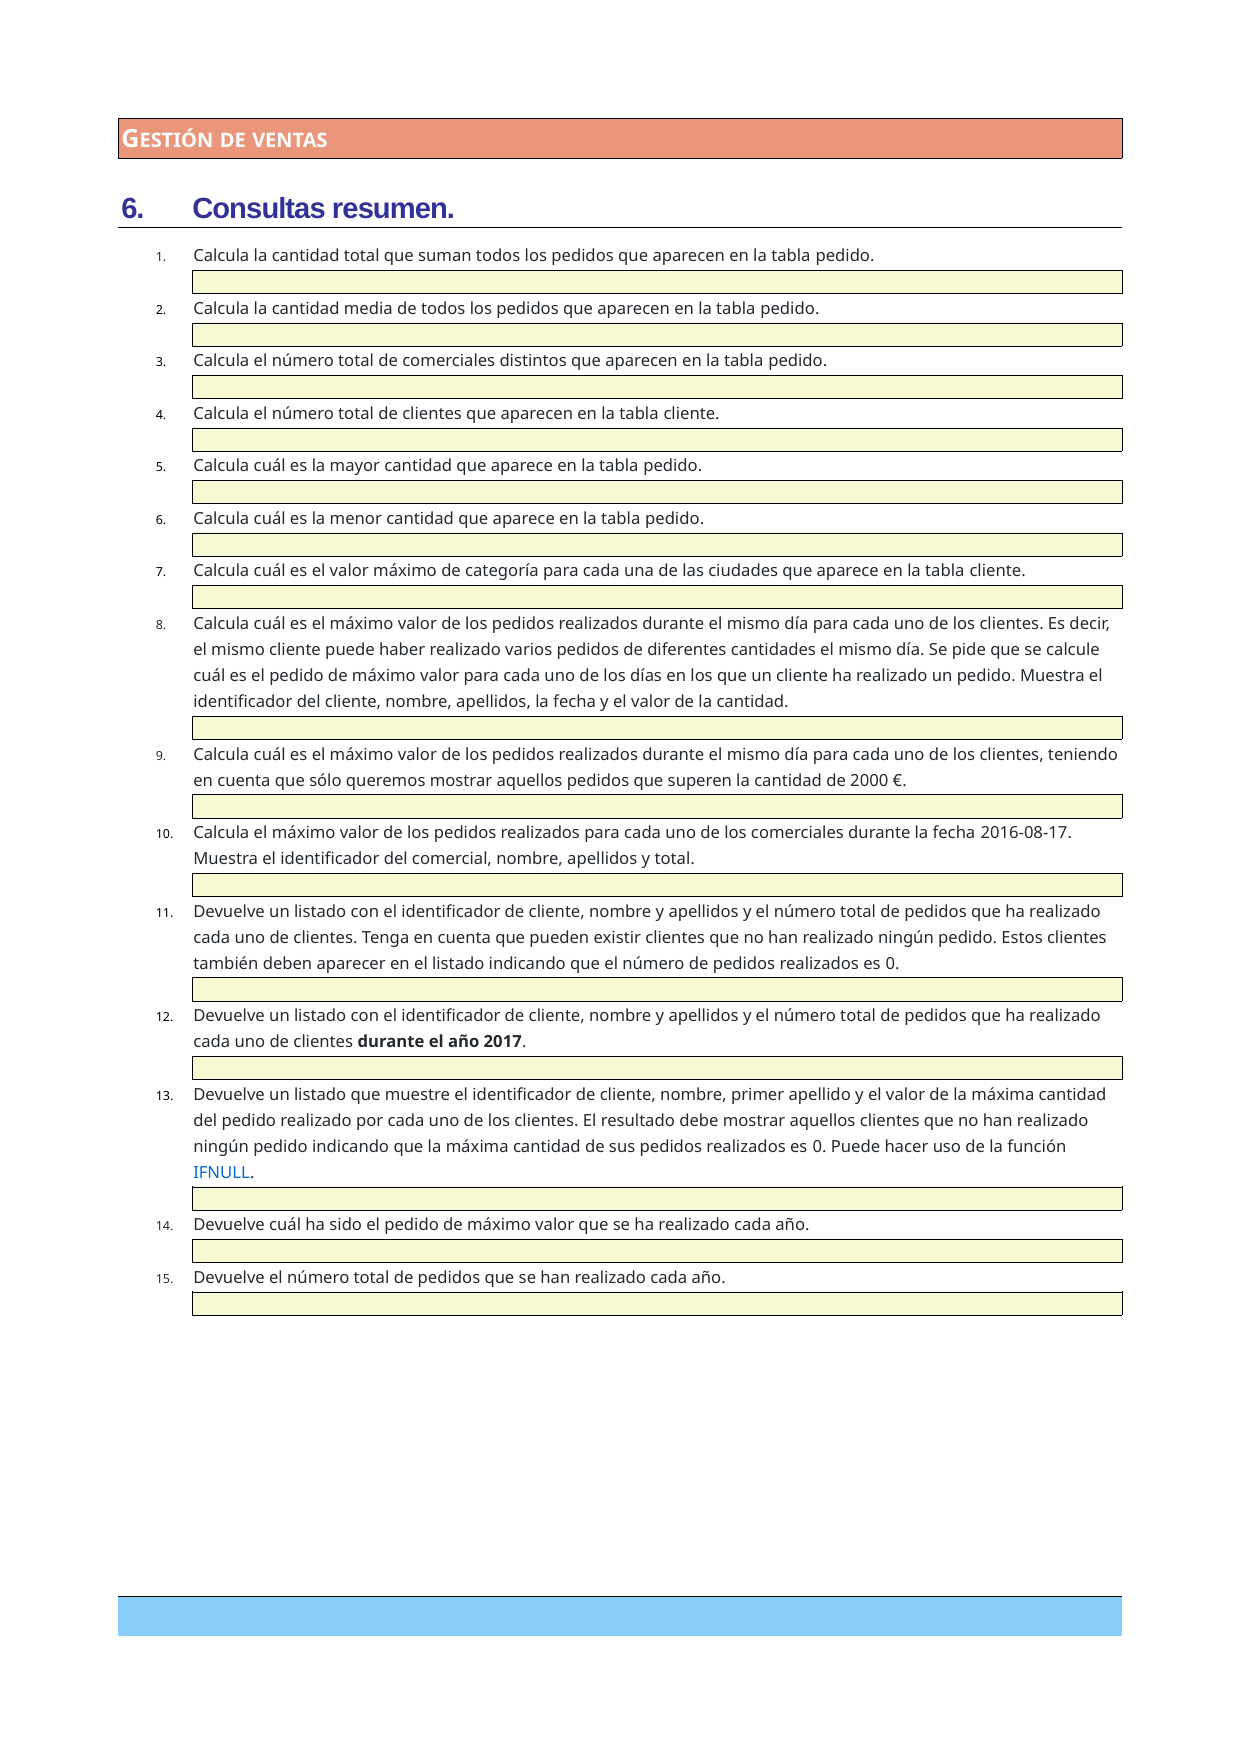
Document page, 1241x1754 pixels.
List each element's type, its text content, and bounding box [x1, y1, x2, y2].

list Calcula el número total de clientes que aparecen en la tabla cliente. [156, 401, 1122, 424]
list Calcula cuál es el máximo valor de los pedidos realizados durante el mismo día para cada uno de los clientes, teniendo en cuenta que sólo queremos mostrar aquellos pedidos que superen la cantidad de 2000 €. [156, 742, 1122, 791]
list Devuelve un listado con el identificador de cliente, nombre y apellidos y el número total de pedidos que ha realizado cada uno de clientes durante el año 2017. [156, 1004, 1122, 1052]
list Calcula el número total de comerciales distintos que aparecen en la tabla pedido. [156, 349, 1122, 372]
list Calcula el máximo valor de los pedidos realizados para cada uno de los comerciales durante la fecha 2016-08-17. Muestra el identificador del comercial, nombre, apellidos y total. [156, 821, 1122, 869]
list Calcula cuál es el máximo valor de los pedidos realizados durante el mismo día para cada uno de los clientes. Es decir, el mismo cliente puede haber realizado varios pedidos de diferentes cantidades el mismo día. Se pide que se calcule cuál es el pedido de máximo valor para cada uno de los días en los que un cliente ha realizado un pedido. Muestra el identificador del cliente, nombre, apellidos, la fecha y el valor de la cantidad. [156, 611, 1122, 712]
list Devuelve cuál ha sido el pedido de máximo valor que se ha realizado cada año. [156, 1213, 1122, 1236]
list Devuelve el número total de pedidos que se han realizado cada año. [156, 1265, 1122, 1288]
list Calcula cuál es la mayor cantidad que aparece en la tabla pedido. [156, 454, 1122, 477]
text 6. Consultas resumen. [118, 188, 1122, 227]
list Devuelve un listado que muestre el identificador de cliente, nombre, primer apellido y el valor de la máxima cantidad del pedido realizado por cada uno de los clientes. El resultado debe mostrar aquellos clientes que no han realizado ningún pedido indicando que la máxima cantidad de sus pedidos realizados es 0. Puede hacer uso de la función IFNULL. [156, 1082, 1122, 1183]
list Calcula la cantidad total que suman todos los pedidos que aparecen en la tabla pedido. [156, 244, 1122, 267]
list Calcula la cantidad media de todos los pedidos que aparecen en la tabla pedido. [156, 296, 1122, 319]
list Devuelve un listado con el identificador de cliente, nombre y apellidos y el número total de pedidos que ha realizado cada uno de clientes. Tenga en cuenta que pueden existir clientes que no han realizado ningún pedido. Estos clientes también deben aparecer en el listado indicando que el número de pedidos realizados es 0. [156, 899, 1122, 974]
list Calcula cuál es la menor cantidad que aparece en la tabla pedido. [156, 506, 1122, 529]
list Calcula cuál es el valor máximo de categoría para cada una de las ciudades que aparece en la tabla cliente. [156, 559, 1122, 582]
